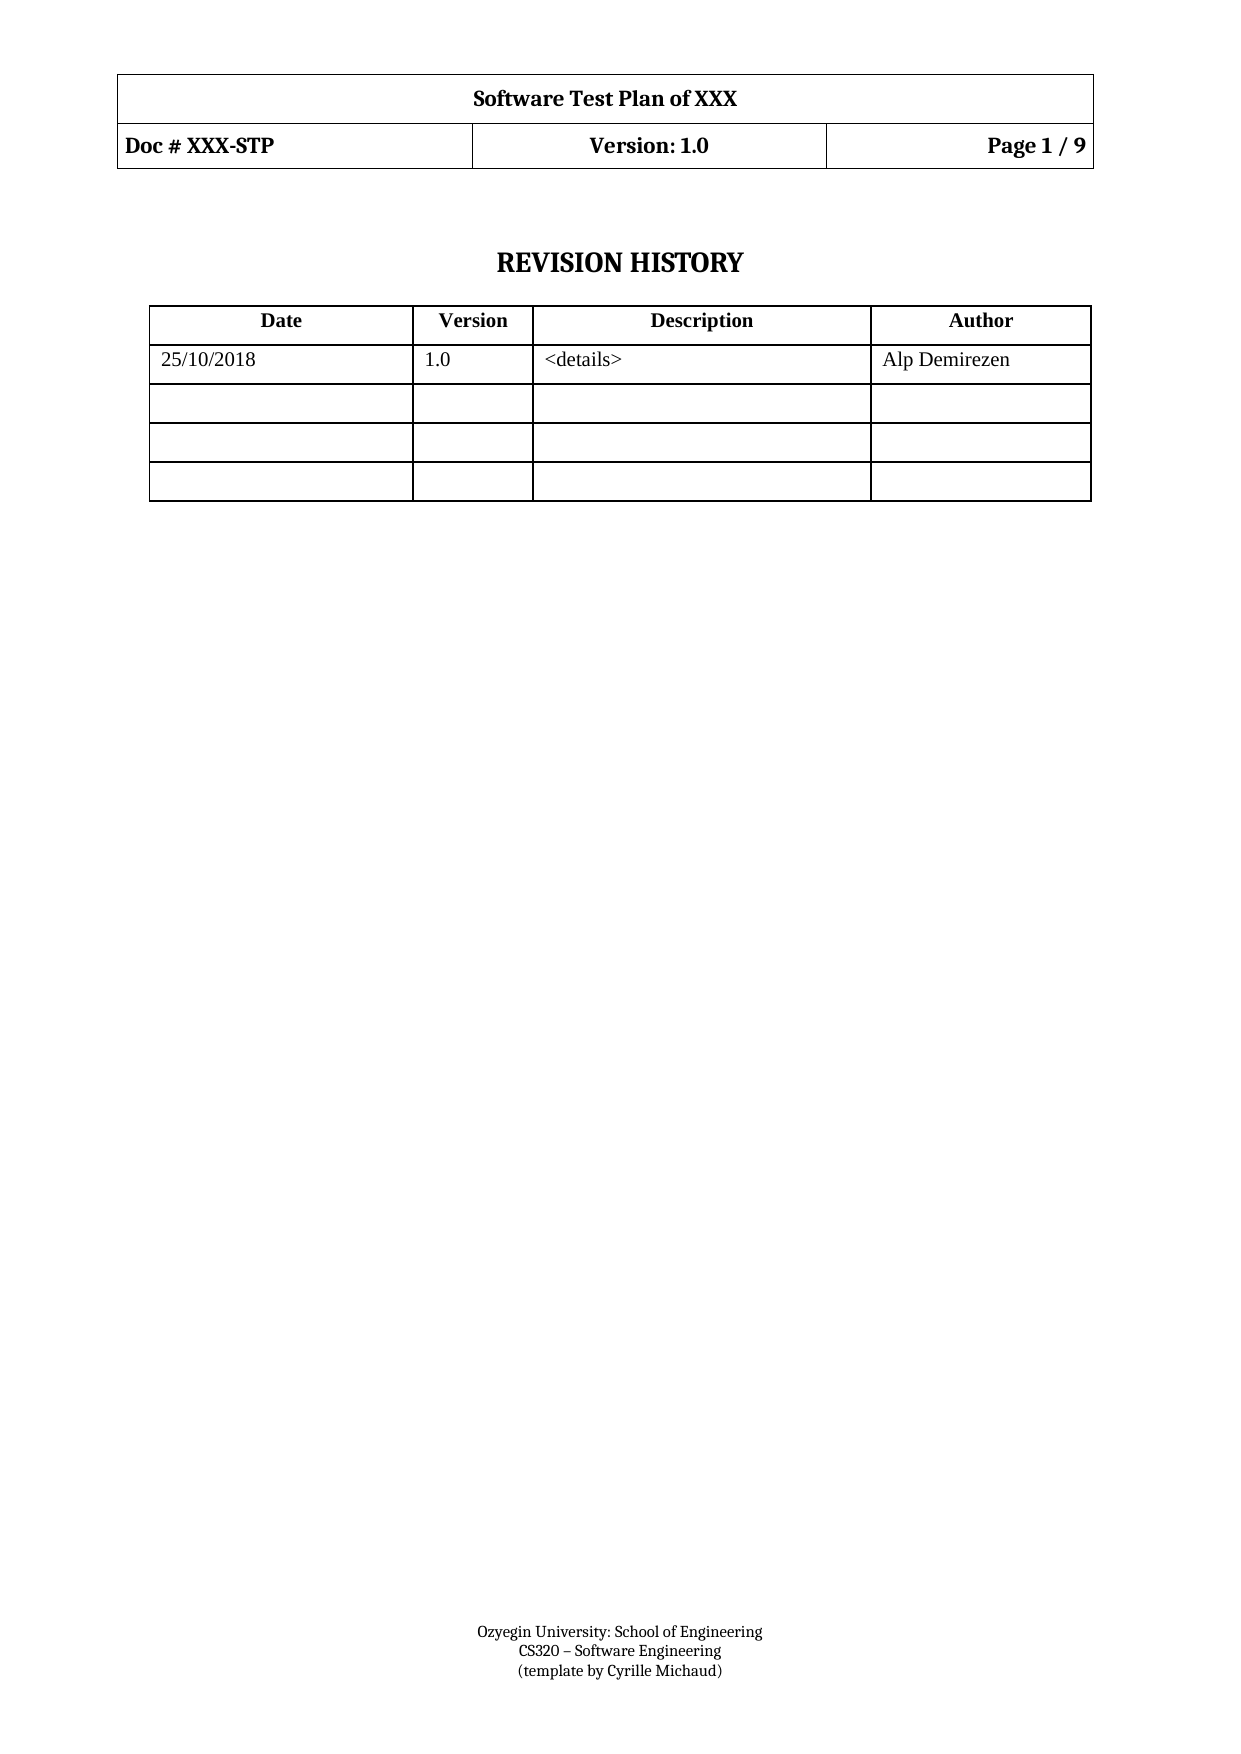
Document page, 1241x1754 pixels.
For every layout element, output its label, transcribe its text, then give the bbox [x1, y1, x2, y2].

table_header Author [872, 307, 1090, 344]
table_cell [150, 385, 412, 422]
table_cell [414, 463, 532, 500]
table_cell 25/10/2018 [150, 346, 412, 383]
table_cell [534, 463, 870, 500]
table_cell [872, 463, 1090, 500]
table_cell [872, 385, 1090, 422]
subtitle Revision History [148, 246, 1092, 280]
table_cell 1.0 [414, 346, 532, 383]
table_cell [414, 385, 532, 422]
table_cell Alp Demirezen [872, 346, 1090, 383]
table_header Version [414, 307, 532, 344]
table_cell <details> [534, 346, 870, 383]
table_header Date [150, 307, 412, 344]
table_cell [872, 424, 1090, 461]
table_cell [150, 463, 412, 500]
table_cell [414, 424, 532, 461]
table_header Description [534, 307, 870, 344]
table_cell [534, 424, 870, 461]
table_cell [534, 385, 870, 422]
table_cell [150, 424, 412, 461]
